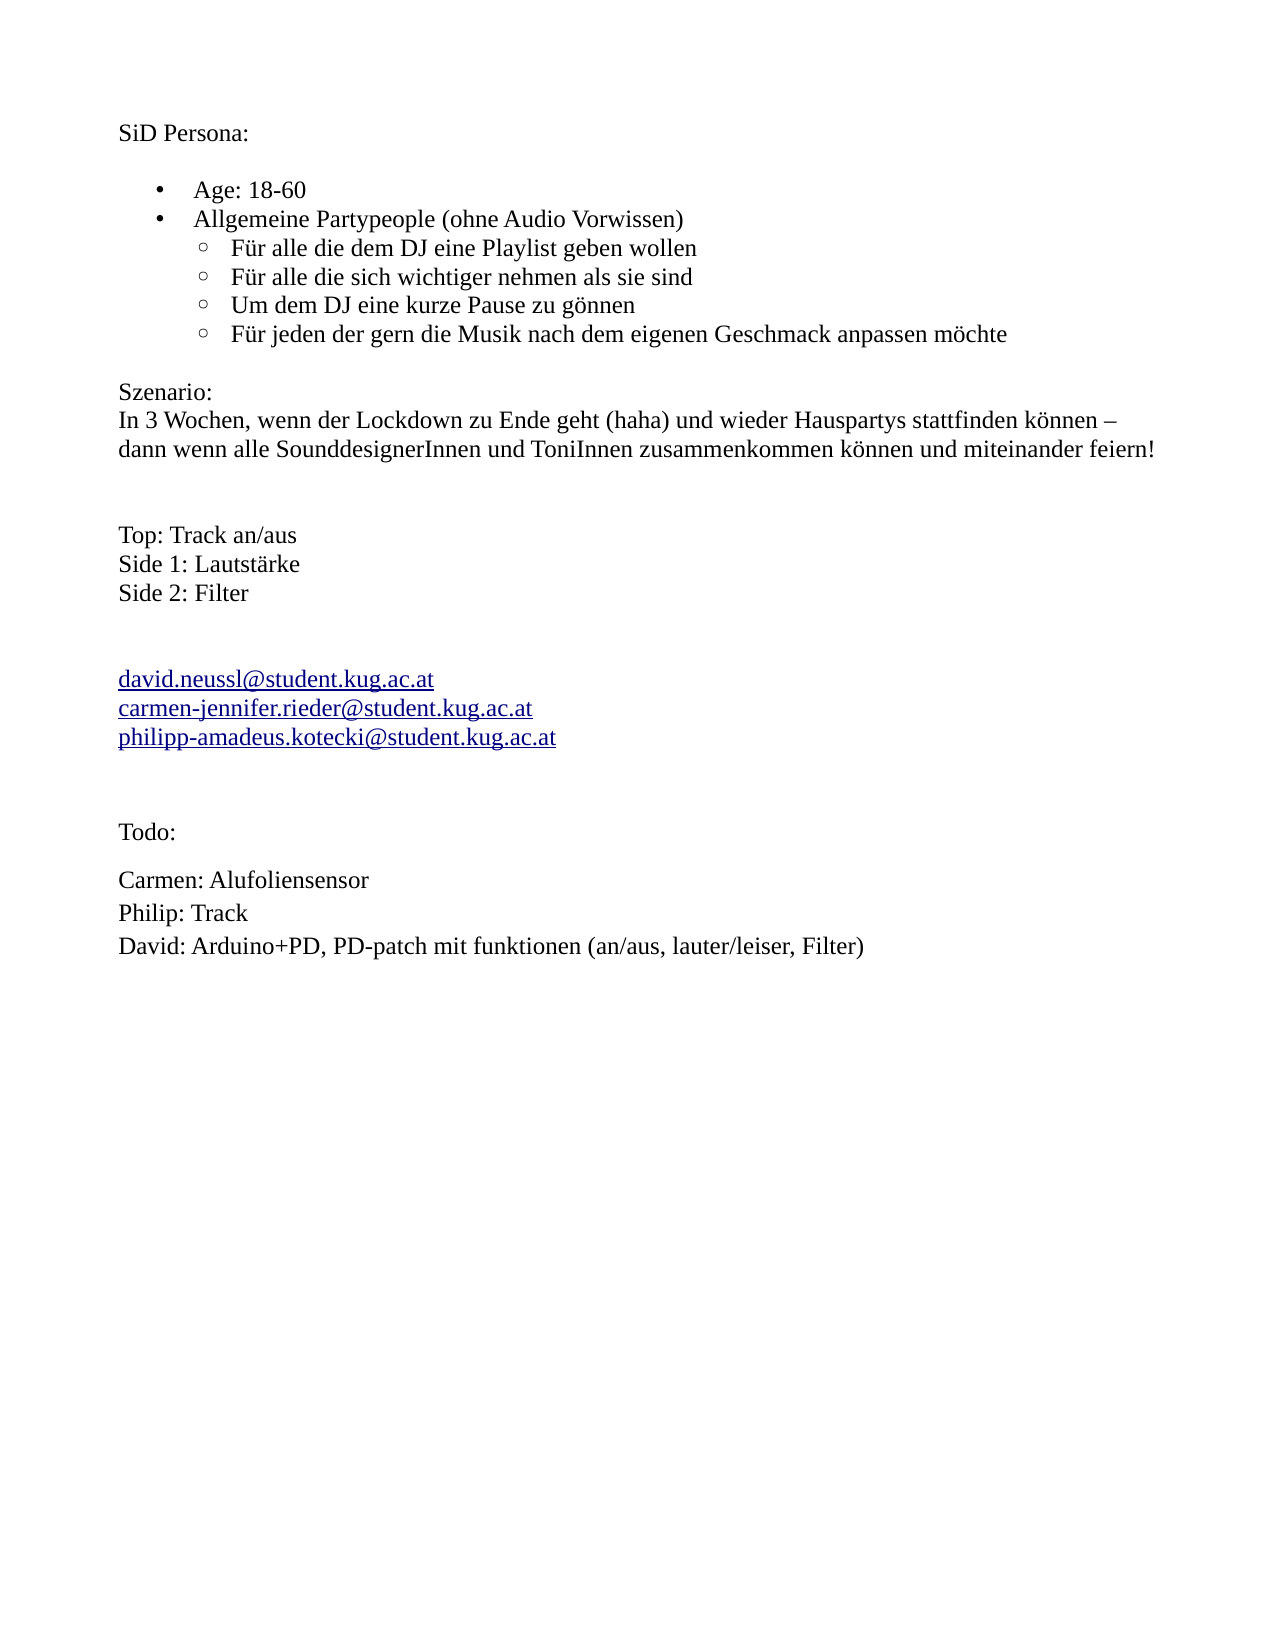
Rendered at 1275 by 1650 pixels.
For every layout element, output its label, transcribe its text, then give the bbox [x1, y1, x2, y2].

list Für alle die dem DJ eine Playlist geben wollen [193, 233, 1157, 262]
text david.neussl@student.kug.ac.at [118, 664, 1157, 693]
text philipp-amadeus.kotecki@student.kug.ac.at [118, 722, 1157, 751]
list Allgemeine Partypeople (ohne Audio Vorwissen) [156, 204, 1157, 233]
text SiD Persona: [118, 118, 1157, 147]
list Für alle die sich wichtiger nehmen als sie sind [193, 262, 1157, 291]
text Side 1: Lautstärke [118, 549, 1157, 578]
list Age: 18-60 [156, 176, 1157, 204]
text In 3 Wochen, wenn der Lockdown zu Ende geht (haha) und wieder Hauspartys stattfinden können – dann wenn alle SounddesignerInnen und ToniInnen zusammenkommen können und miteinander feiern! [118, 406, 1157, 463]
text Todo: [118, 817, 1157, 846]
text Szenario: [118, 377, 1157, 406]
list Für jeden der gern die Musik nach dem eigenen Geschmack anpassen möchte [193, 319, 1157, 348]
text Side 2: Filter [118, 578, 1157, 607]
text Carmen: Alufoliensensor Philip: Track David: Arduino+PD, PD-patch mit funktionen (an/aus, lauter/leiser, Filter) [118, 865, 1157, 959]
text carmen-jennifer.rieder@student.kug.ac.at [118, 693, 1157, 722]
text Top: Track an/aus [118, 521, 1157, 549]
list Um dem DJ eine kurze Pause zu gönnen [193, 291, 1157, 319]
